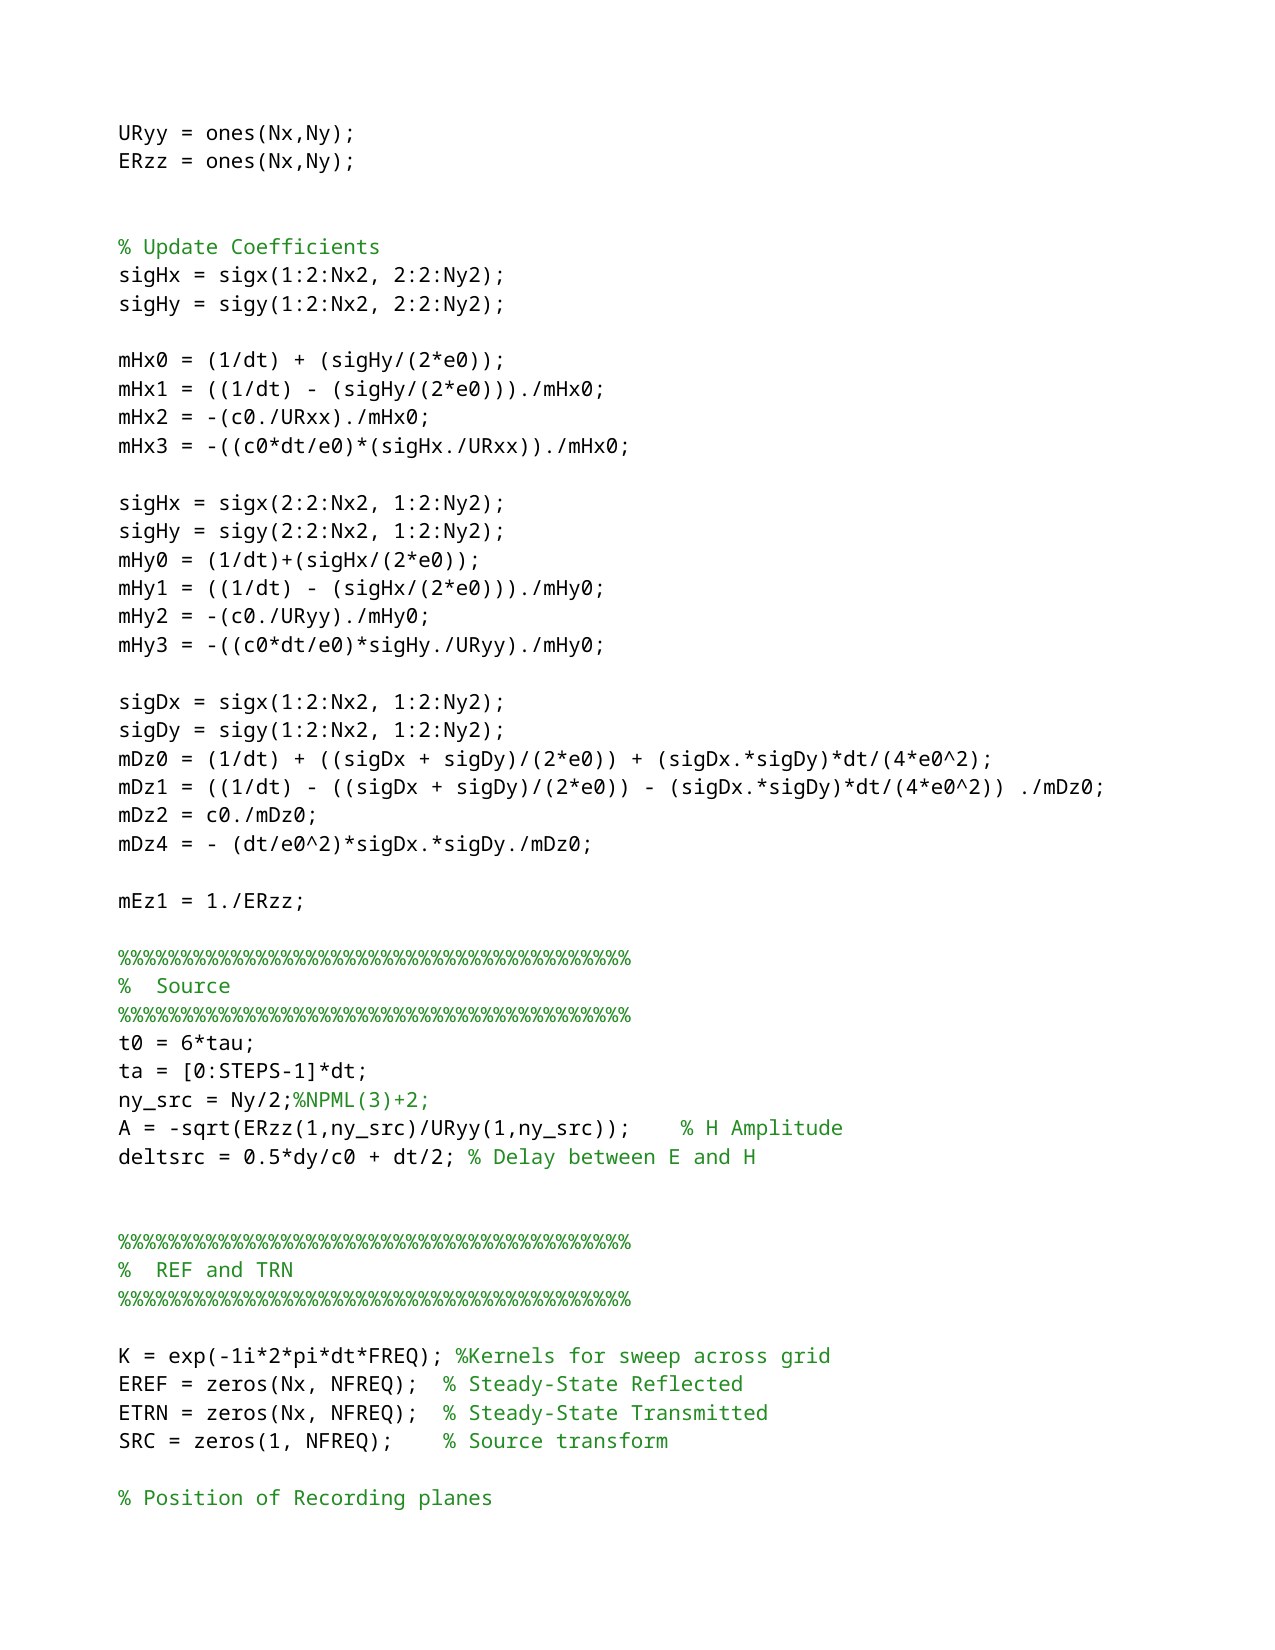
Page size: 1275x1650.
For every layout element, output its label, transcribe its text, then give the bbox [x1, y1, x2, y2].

text mHy0 = (1/dt)+(sigHx/(2*e0)); [118, 545, 1157, 573]
text ETRN = zeros(Nx, NFREQ); % Steady-State Transmitted [118, 1398, 1157, 1426]
text mHy1 = ((1/dt) - (sigHx/(2*e0)))./mHy0; [118, 573, 1157, 602]
text sigHx = sigx(1:2:Nx2, 2:2:Ny2); [118, 260, 1157, 289]
text mDz0 = (1/dt) + ((sigDx + sigDy)/(2*e0)) + (sigDx.*sigDy)*dt/(4*e0^2); [118, 744, 1157, 772]
text mHy2 = -(c0./URyy)./mHy0; [118, 602, 1157, 630]
text mDz4 = - (dt/e0^2)*sigDx.*sigDy./mDz0; [118, 829, 1157, 857]
text mHy3 = -((c0*dt/e0)*sigHy./URyy)./mHy0; [118, 630, 1157, 658]
text % REF and TRN [118, 1256, 1157, 1284]
text mHx1 = ((1/dt) - (sigHy/(2*e0)))./mHx0; [118, 374, 1157, 402]
text sigHy = sigy(1:2:Nx2, 2:2:Ny2); [118, 289, 1157, 317]
text sigHx = sigx(2:2:Nx2, 1:2:Ny2); [118, 488, 1157, 516]
text mDz2 = c0./mDz0; [118, 801, 1157, 829]
text ny_src = Ny/2;%NPML(3)+2; [118, 1085, 1157, 1113]
text % Source [118, 971, 1157, 1000]
text mHx2 = -(c0./URxx)./mHx0; [118, 402, 1157, 431]
text ta = [0:STEPS-1]*dt; [118, 1057, 1157, 1085]
text ERzz = ones(Nx,Ny); [118, 147, 1157, 175]
text EREF = zeros(Nx, NFREQ); % Steady-State Reflected [118, 1369, 1157, 1398]
text A = -sqrt(ERzz(1,ny_src)/URyy(1,ny_src)); % H Amplitude [118, 1113, 1157, 1142]
text % Update Coefficients [118, 232, 1157, 260]
text sigDy = sigy(1:2:Nx2, 1:2:Ny2); [118, 715, 1157, 744]
text deltsrc = 0.5*dy/c0 + dt/2; % Delay between E and H [118, 1142, 1157, 1170]
text mHx0 = (1/dt) + (sigHy/(2*e0)); [118, 346, 1157, 374]
text K = exp(-1i*2*pi*dt*FREQ); %Kernels for sweep across grid [118, 1341, 1157, 1369]
text URyy = ones(Nx,Ny); [118, 118, 1157, 147]
text mEz1 = 1./ERzz; [118, 886, 1157, 914]
text SRC = zeros(1, NFREQ); % Source transform [118, 1426, 1157, 1455]
text mDz1 = ((1/dt) - ((sigDx + sigDy)/(2*e0)) - (sigDx.*sigDy)*dt/(4*e0^2)) ./mDz0; [118, 772, 1157, 801]
text %%%%%%%%%%%%%%%%%%%%%%%%%%%%%%%%%%%%%%%%% [118, 943, 1157, 971]
text mHx3 = -((c0*dt/e0)*(sigHx./URxx))./mHx0; [118, 431, 1157, 459]
text % Position of Recording planes [118, 1483, 1157, 1512]
text t0 = 6*tau; [118, 1028, 1157, 1057]
text sigDx = sigx(1:2:Nx2, 1:2:Ny2); [118, 687, 1157, 715]
text %%%%%%%%%%%%%%%%%%%%%%%%%%%%%%%%%%%%%%%%% [118, 1000, 1157, 1028]
text %%%%%%%%%%%%%%%%%%%%%%%%%%%%%%%%%%%%%%%%% [118, 1227, 1157, 1256]
text sigHy = sigy(2:2:Nx2, 1:2:Ny2); [118, 516, 1157, 545]
text %%%%%%%%%%%%%%%%%%%%%%%%%%%%%%%%%%%%%%%%% [118, 1284, 1157, 1312]
